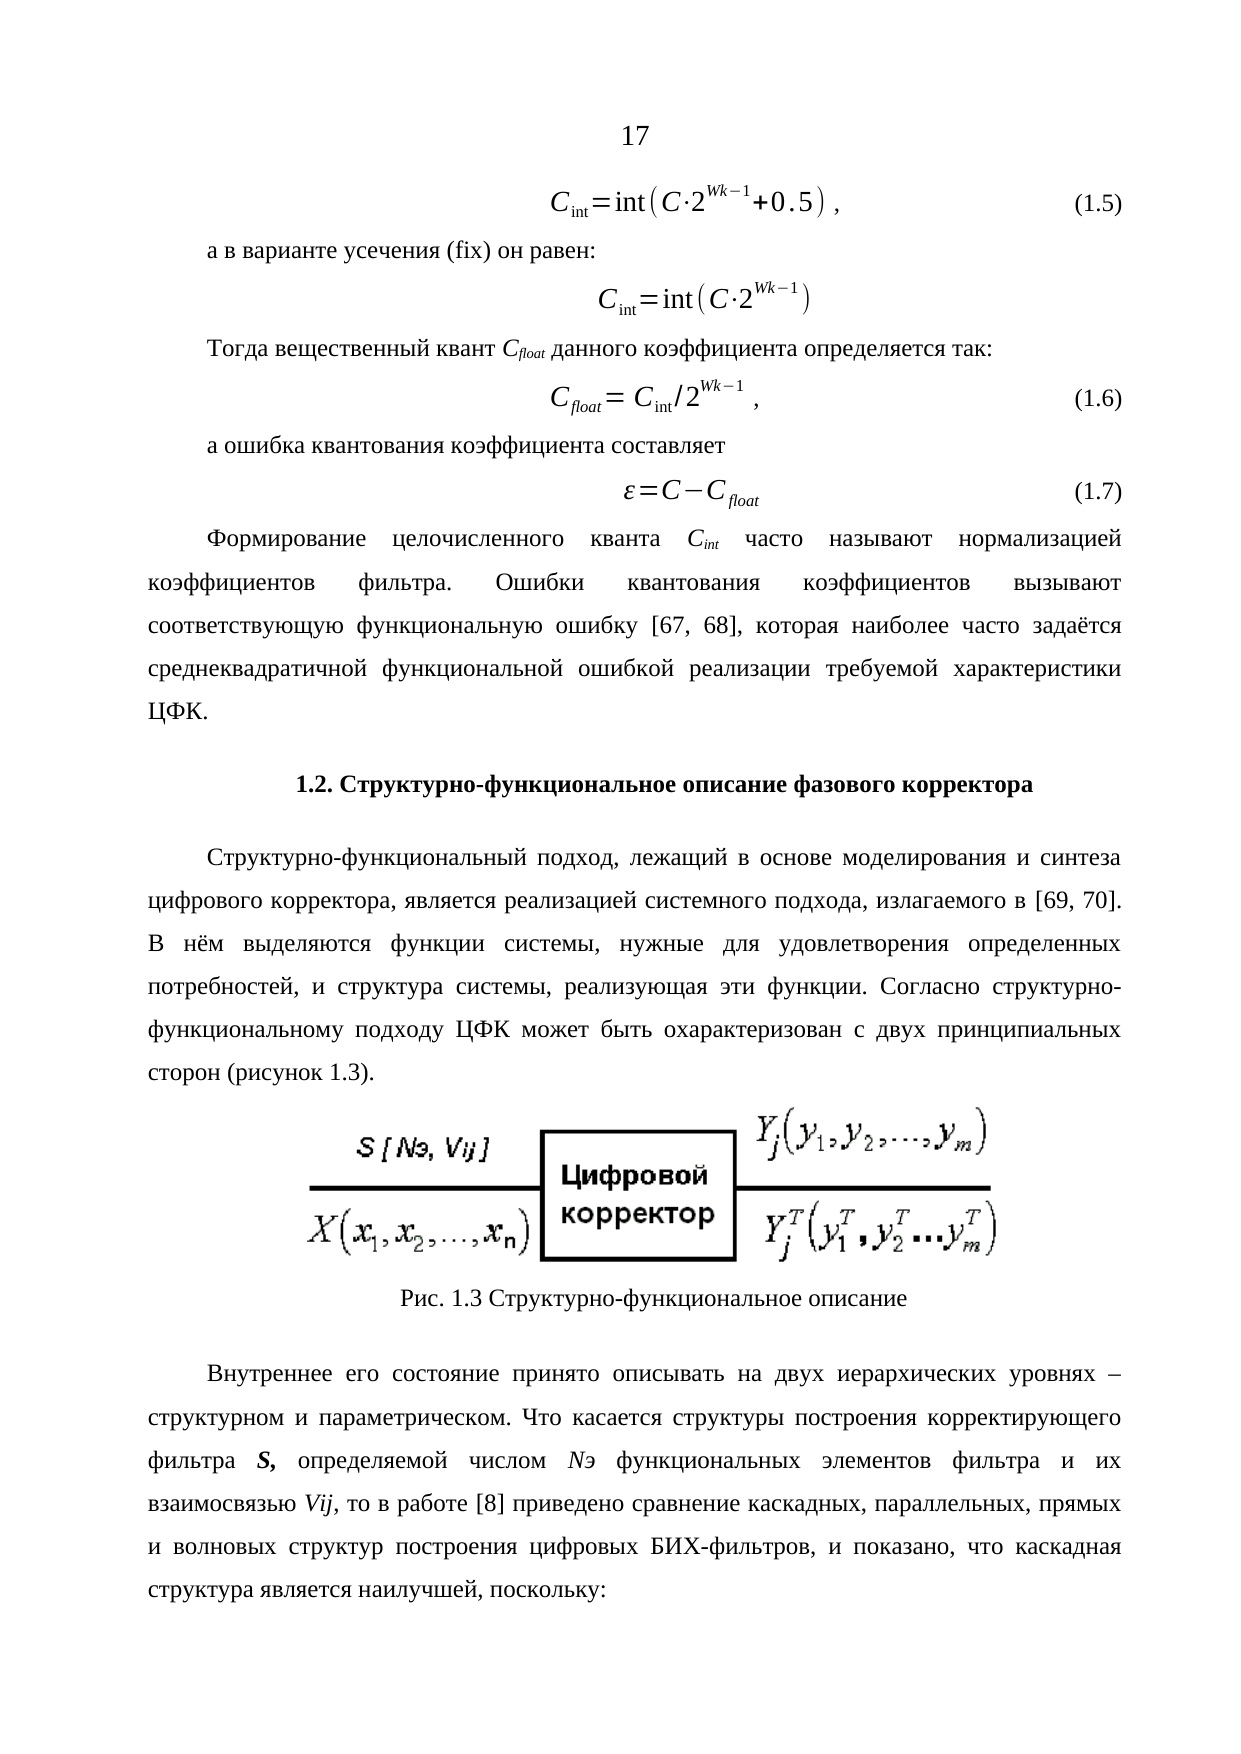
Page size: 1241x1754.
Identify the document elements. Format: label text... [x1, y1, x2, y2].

text Внутреннее его состояние принято описывать на двух иерархических уровнях – структурном и параметрическом. Что касается структуры построения корректирующего фильтра S, определяемой числом Nэ функциональных элементов фильтра и их взаимосвязью Vij, то в работе [8] приведено сравнение каскадных, параллельных, прямых и волновых структур построения цифровых БИХ-фильтров, и показано, что каскадная структура является наилучшей, поскольку: [148, 1358, 1122, 1603]
table_header [241, 1100, 291, 1283]
picture [291, 1100, 1017, 1283]
text а ошибка квантования коэффициента составляет [148, 430, 1122, 459]
table_header [1017, 1100, 1066, 1283]
text (1.7) [148, 473, 1122, 509]
text , (1.6) [148, 376, 1122, 416]
table_cell Рис. 1.3 Структурно-функциональное описание [241, 1283, 1066, 1315]
text Формирование целочисленного кванта Сint часто называют нормализацией коэффициентов фильтра. Ошибки квантования коэффициентов вызывают соответствующую функциональную ошибку [67, 68], которая наиболее часто задаётся среднеквадратичной функциональной ошибкой реализации требуемой характеристики ЦФК. [148, 523, 1122, 725]
text а в варианте усечения (fix) он равен: [148, 235, 1122, 264]
text , (1.5) [148, 181, 1122, 221]
text Тогда вещественный квант Сfloat данного коэффициента определяется так: [148, 333, 1122, 362]
subtitle 1.2. Структурно-функциональное описание фазового корректора [148, 769, 1122, 798]
text Структурно-функциональный подход, лежащий в основе моделирования и синтеза цифрового корректора, является реализацией системного подхода, излагаемого в [69, 70]. В нём выделяются функции системы, нужные для удовлетворения определенных потребностей, и структура системы, реализующая эти функции. Согласно структурно-функциональному подходу ЦФК может быть охарактеризован с двух принципиальных сторон (рисунок 1.3). [148, 842, 1122, 1086]
